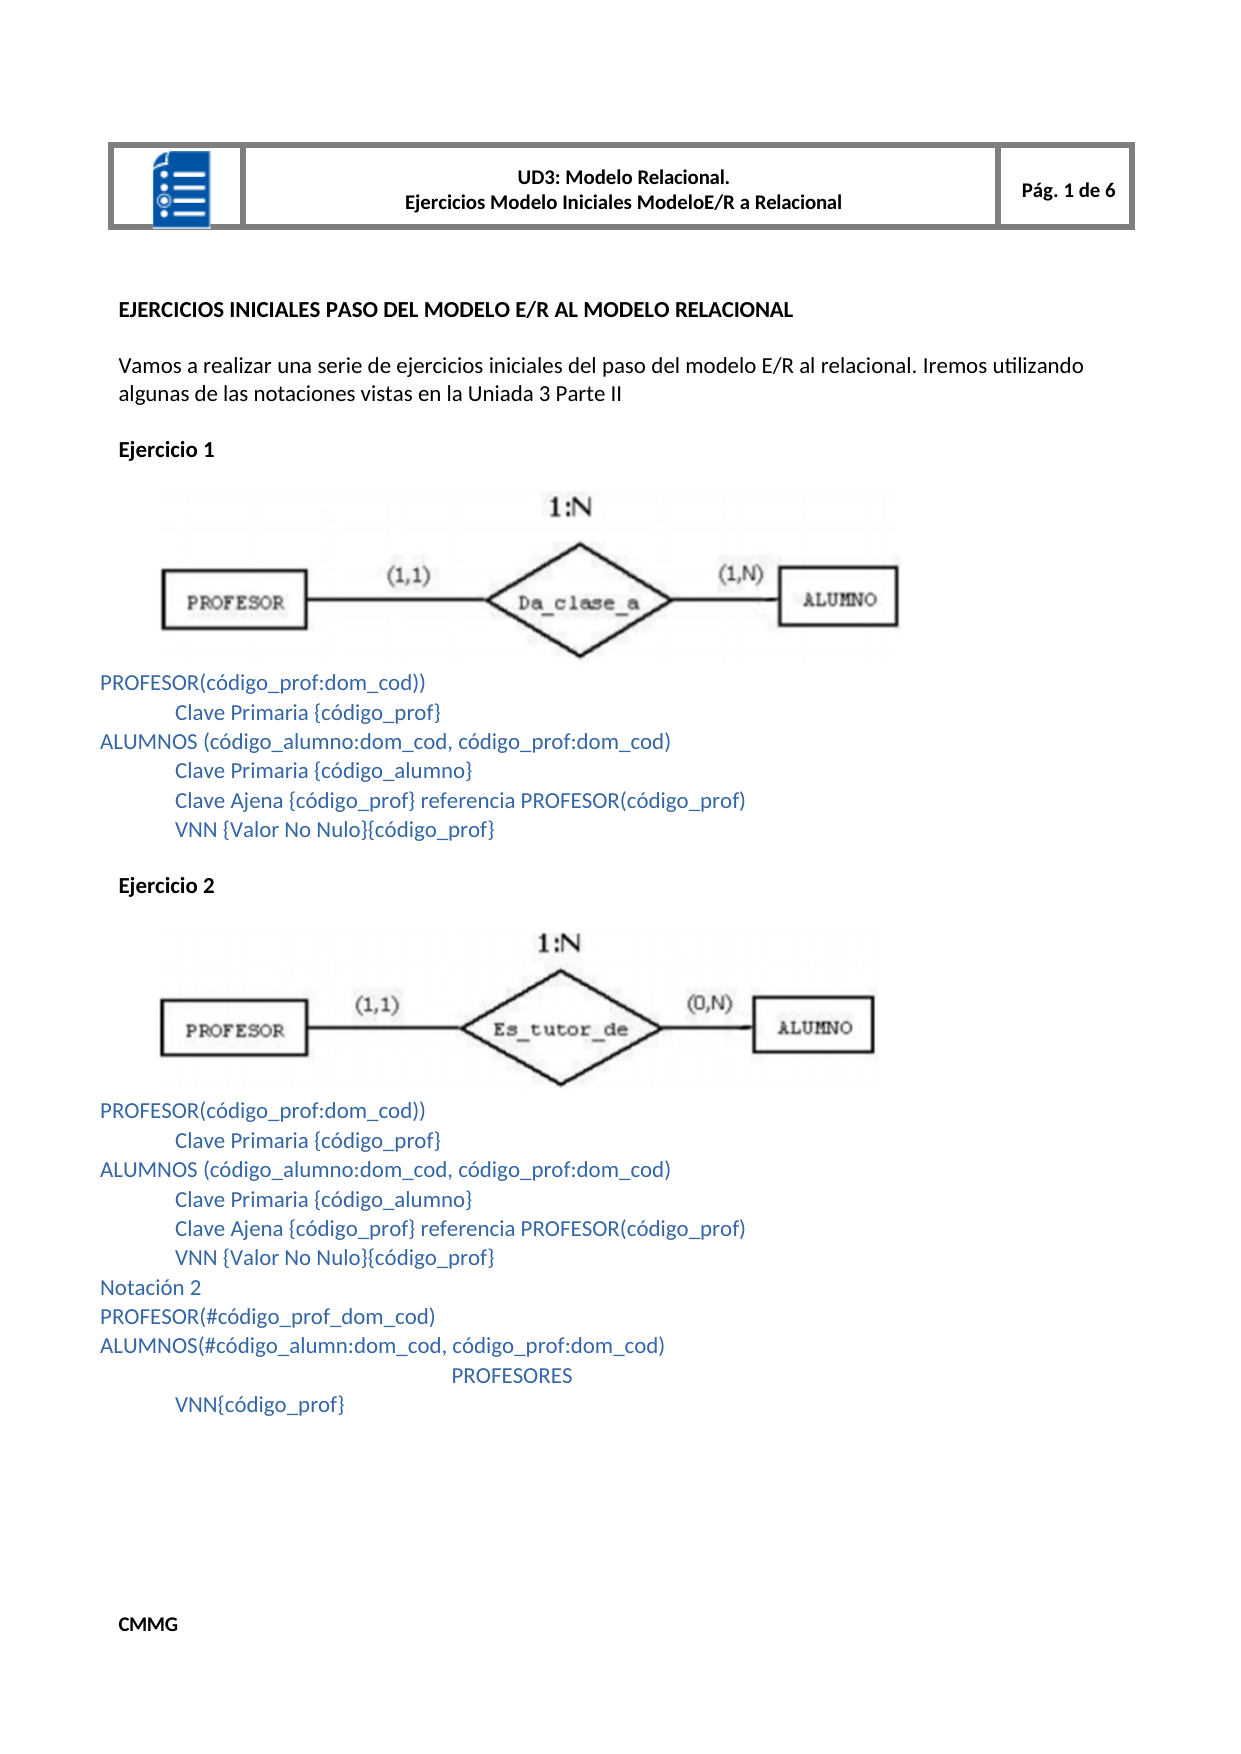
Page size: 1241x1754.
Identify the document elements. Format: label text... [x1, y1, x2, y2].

text Clave Primaria {código_prof} [100, 1126, 1148, 1154]
text ALUMNOS (código_alumno:dom_cod, código_prof:dom_cod) [100, 1155, 1148, 1183]
picture [152, 151, 211, 229]
text Ejercicio 1 [118, 435, 1148, 463]
text VNN {Valor No Nulo}{código_prof} [100, 815, 1148, 843]
text Clave Ajena {código_prof} referencia PROFESOR(código_prof) [100, 786, 1148, 814]
text VNN {Valor No Nulo}{código_prof} [100, 1243, 1148, 1272]
text PROFESOR(#código_prof_dom_cod) [100, 1302, 1148, 1330]
text PROFESOR(código_prof:dom_cod)) [100, 926, 1148, 1125]
text ALUMNOS(#código_alumn:dom_cod, código_prof:dom_cod) [100, 1332, 1148, 1360]
text Vamos a realizar una serie de ejercicios iniciales del paso del modelo E/R al relacional. Iremos utilizando algunas de las notaciones vistas en la Uniada 3 Parte II [118, 351, 1144, 407]
text Clave Primaria {código_alumno} [100, 756, 1148, 784]
text Clave Primaria {código_alumno} [100, 1185, 1148, 1213]
text Clave Primaria {código_prof} [100, 698, 1148, 726]
text Notación 2 [100, 1273, 1148, 1301]
text EJERCICIOS INICIALES PASO DEL MODELO E/R AL MODELO RELACIONAL [118, 295, 1148, 323]
text VNN{código_prof} [100, 1390, 1148, 1418]
text Clave Ajena {código_prof} referencia PROFESOR(código_prof) [100, 1214, 1148, 1242]
text ALUMNOS (código_alumno:dom_cod, código_prof:dom_cod) [100, 727, 1148, 755]
text PROFESOR(código_prof:dom_cod)) [100, 490, 1148, 696]
text Ejercicio 2 [118, 872, 1148, 899]
text PROFESORES [100, 1361, 1148, 1389]
